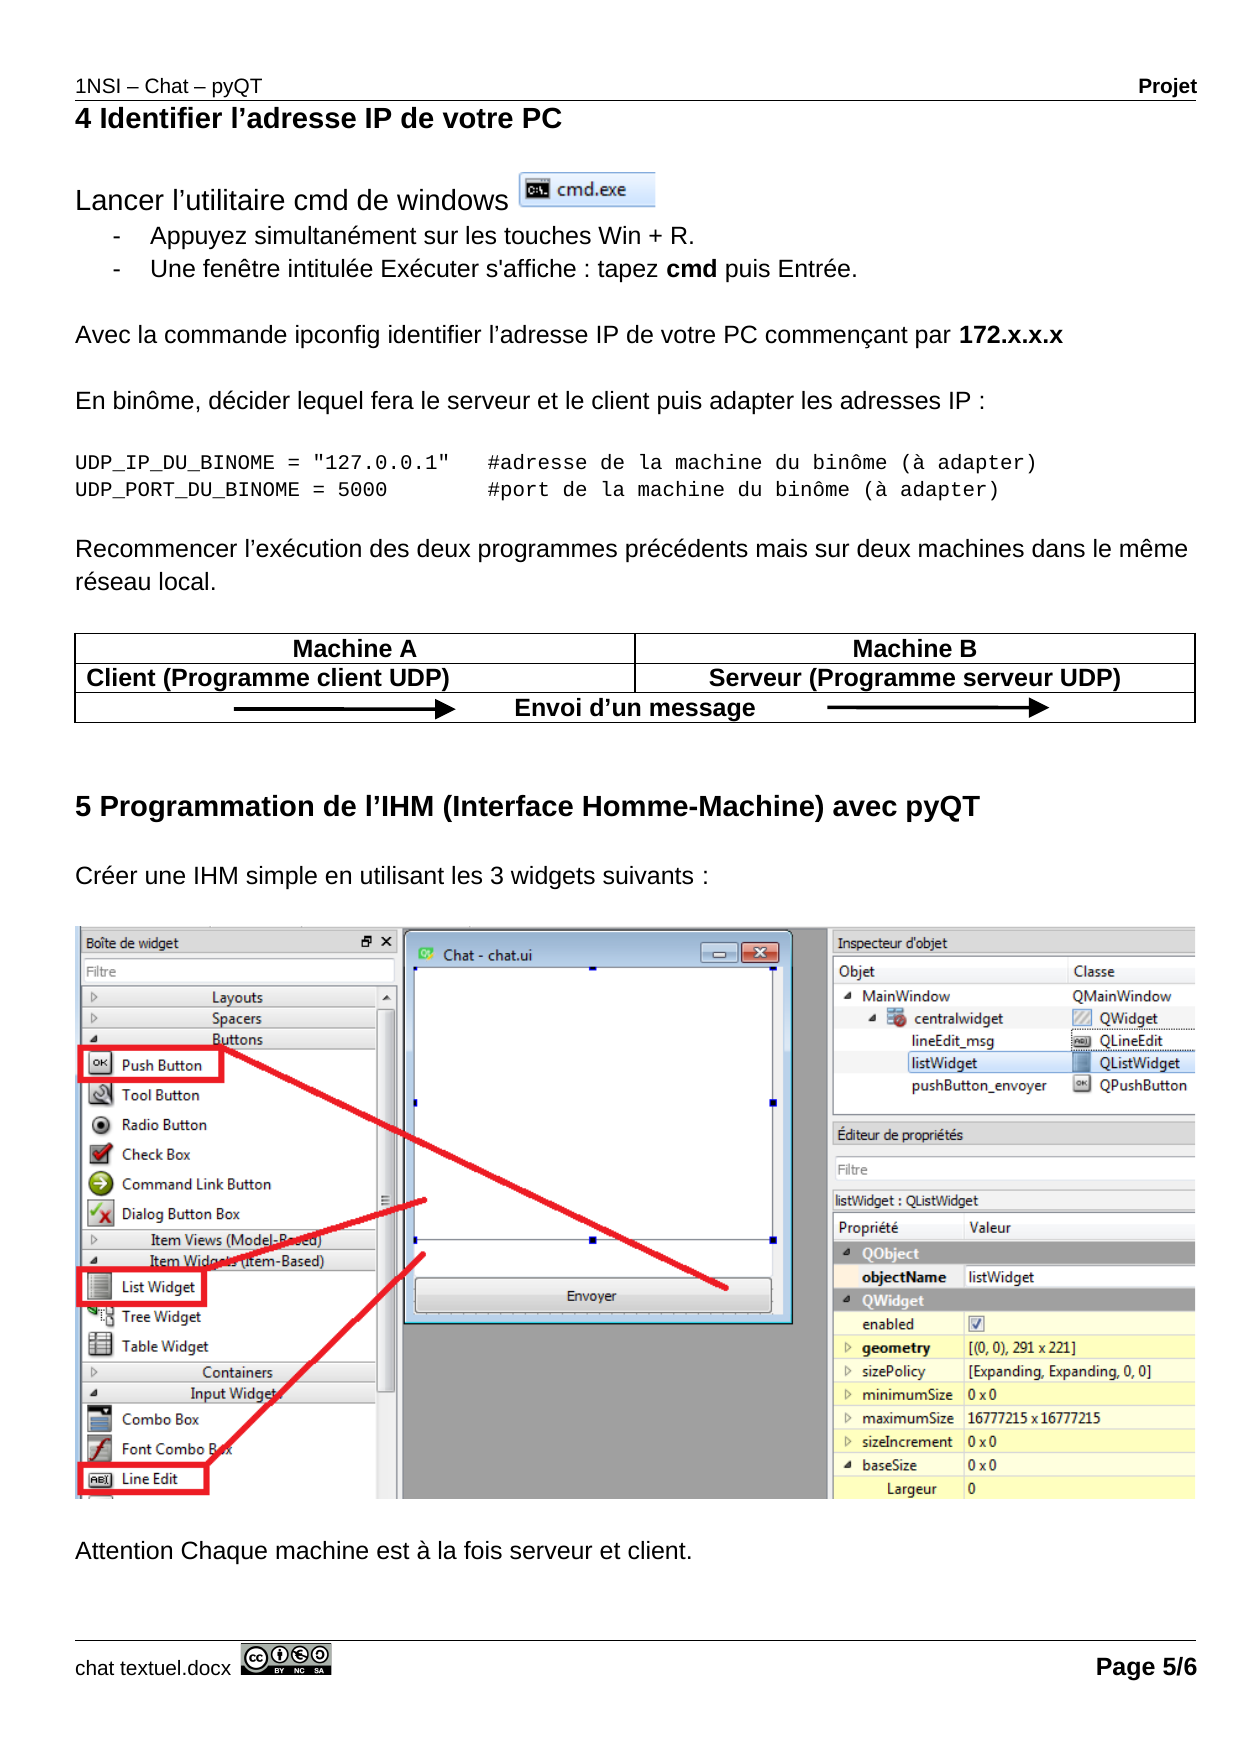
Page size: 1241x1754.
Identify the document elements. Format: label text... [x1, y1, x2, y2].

text UDP_IP_DU_BINOME = "127.0.0.1" #adresse de la machine du binôme (à adapter) [75, 452, 1196, 475]
text Avec la commande ipconfig identifier l’adresse IP de votre PC commençant par 172.x.x.x [75, 320, 1196, 349]
text Créer une IHM simple en utilisant les 3 widgets suivants : [75, 861, 1196, 889]
text Lancer l’utilitaire cmd de windows [75, 172, 1196, 216]
text 4 Identifier l’adresse IP de votre PC [75, 101, 1196, 134]
text 5 Programmation de l’IHM (Interface Homme-Machine) avec pyQT [75, 789, 1196, 823]
picture [240, 1643, 332, 1675]
table_header Machine B [636, 634, 1194, 662]
list Appuyez simultanément sur les touches Win + R. [112, 221, 1196, 250]
picture [75, 926, 1196, 1499]
table_cell Envoi d’un message [76, 693, 1194, 722]
table_cell Serveur (Programme serveur UDP) [636, 664, 1194, 692]
table_cell Client (Programme client UDP) [76, 664, 634, 692]
list Une fenêtre intitulée Exécuter s'affiche : tapez cmd puis Entrée. [112, 254, 1196, 283]
picture [516, 172, 656, 209]
text En binôme, décider lequel fera le serveur et le client puis adapter les adresses IP : [75, 386, 1196, 415]
text Recommencer l’exécution des deux programmes précédents mais sur deux machines dans le même réseau local. [75, 533, 1196, 595]
table_header Machine A [76, 634, 634, 662]
text Attention Chaque machine est à la fois serveur et client. [75, 1536, 1196, 1564]
text UDP_PORT_DU_BINOME = 5000 #port de la machine du binôme (à adapter) [75, 479, 1196, 502]
